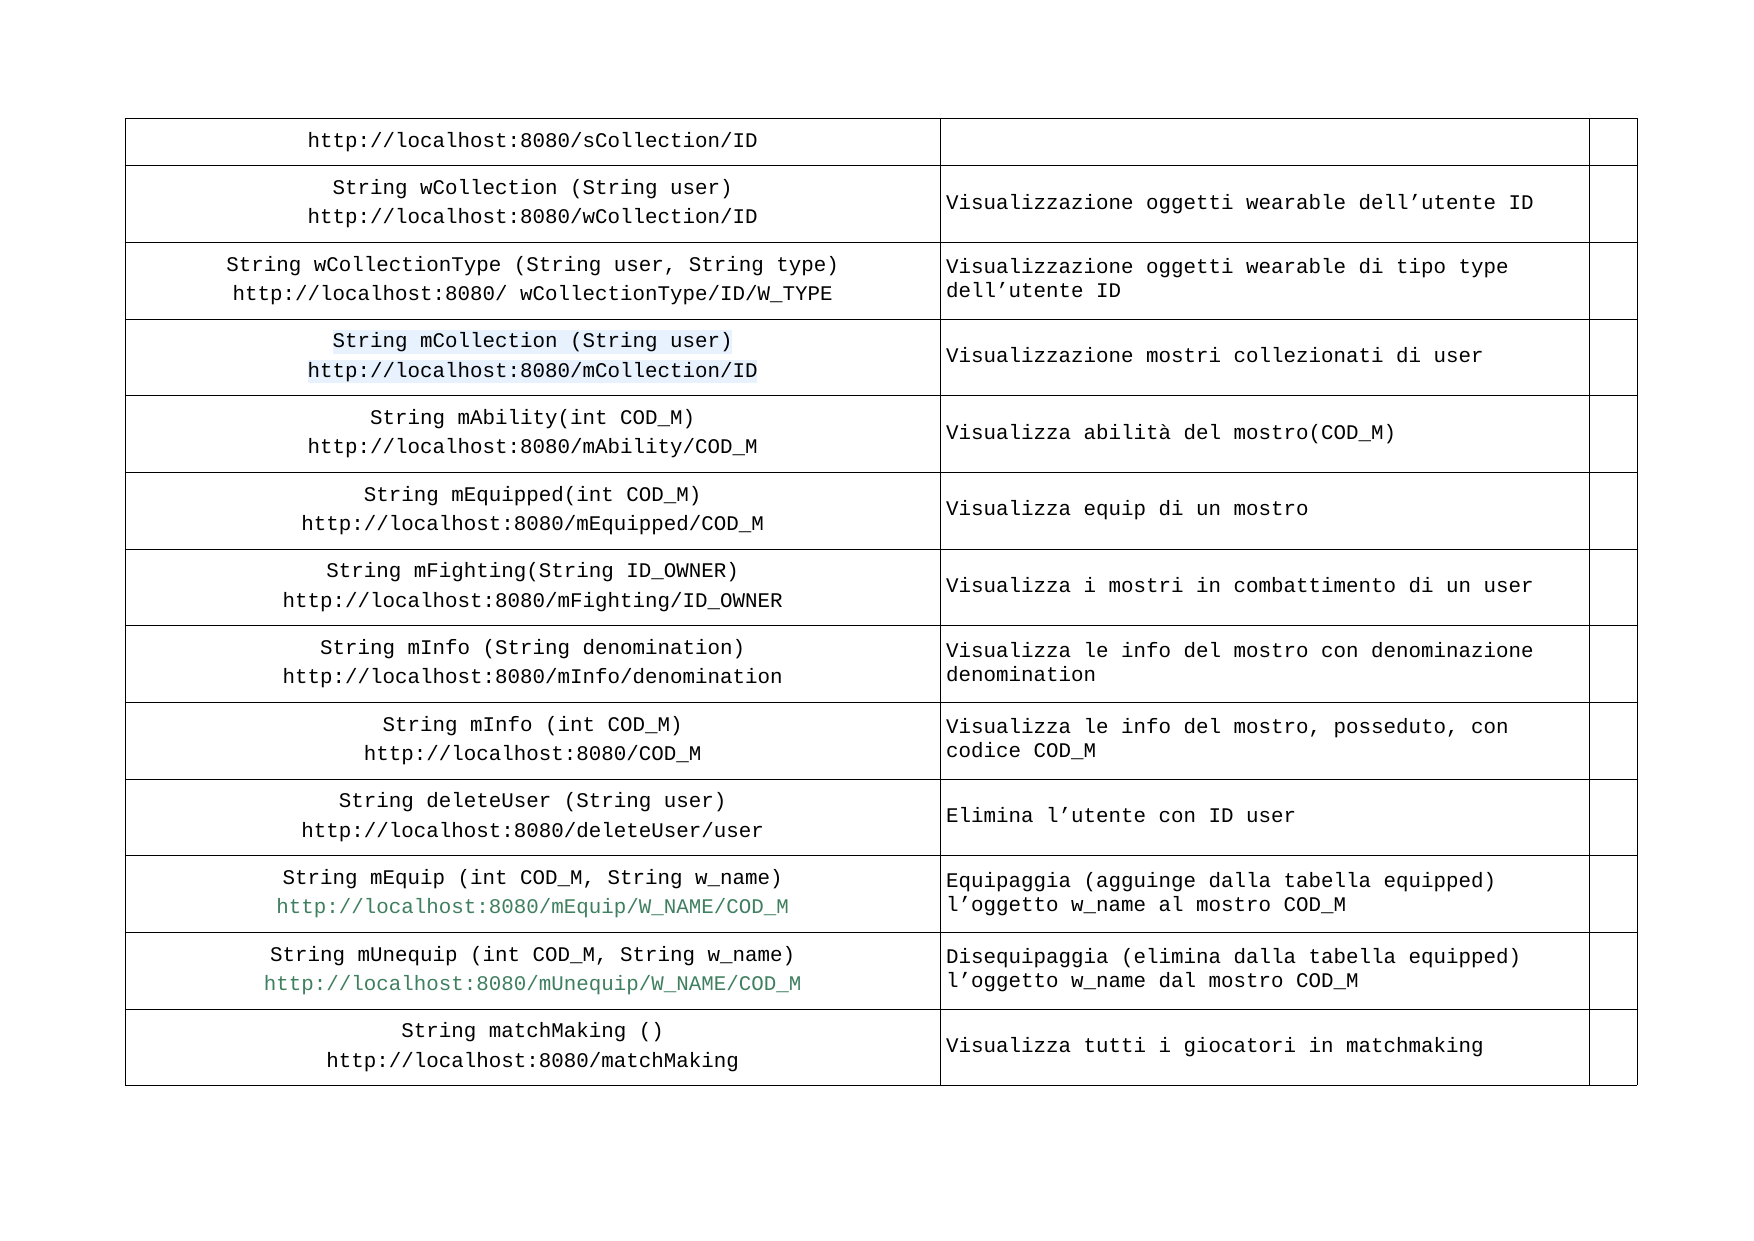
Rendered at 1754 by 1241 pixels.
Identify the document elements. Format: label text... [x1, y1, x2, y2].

table_cell String mInfo (String denomination) http://localhost:8080/mInfo/denomination [126, 626, 940, 702]
table_cell Visualizza le info del mostro, posseduto, con codice COD_M [941, 703, 1589, 778]
table_cell [1590, 396, 1637, 472]
table_cell Visualizza le info del mostro con denominazione denomination [941, 626, 1589, 702]
table_cell [941, 119, 1589, 165]
table_cell Visualizzazione oggetti wearable di tipo type dell’utente ID [941, 243, 1589, 318]
table_cell String deleteUser (String user) http://localhost:8080/deleteUser/user [126, 780, 940, 855]
table_cell Visualizzazione oggetti wearable dell’utente ID [941, 166, 1589, 242]
table_cell Visualizza i mostri in combattimento di un user [941, 550, 1589, 625]
table_cell [1590, 550, 1637, 625]
table_cell [1590, 243, 1637, 318]
table_cell Disequipaggia (elimina dalla tabella equipped) l’oggetto w_name dal mostro COD_M [941, 933, 1589, 1008]
table_cell [1590, 780, 1637, 855]
table_cell String mUnequip (int COD_M, String w_name) http://localhost:8080/mUnequip/W_NAME/COD_M [126, 933, 940, 1008]
table_cell Visualizza tutti i giocatori in matchmaking [941, 1010, 1589, 1085]
table_cell [1590, 933, 1637, 1008]
table_cell [1590, 1010, 1637, 1085]
table_cell String mFighting(String ID_OWNER) http://localhost:8080/mFighting/ID_OWNER [126, 550, 940, 625]
table_cell [1590, 703, 1637, 778]
table_cell Visualizzazione mostri collezionati di user [941, 320, 1589, 395]
table_cell [1590, 626, 1637, 702]
table_cell http://localhost:8080/sCollection/ID [126, 119, 940, 165]
table_cell String mCollection (String user) http://localhost:8080/mCollection/ID [126, 320, 940, 395]
table_cell Elimina l’utente con ID user [941, 780, 1589, 855]
table_cell Visualizza equip di un mostro [941, 473, 1589, 548]
table_cell [1590, 119, 1637, 165]
table_cell String wCollection (String user) http://localhost:8080/wCollection/ID [126, 166, 940, 242]
table_cell Equipaggia (agguinge dalla tabella equipped) l’oggetto w_name al mostro COD_M [941, 856, 1589, 932]
table_cell String mInfo (int COD_M) http://localhost:8080/COD_M [126, 703, 940, 778]
table_cell String mEquipped(int COD_M) http://localhost:8080/mEquipped/COD_M [126, 473, 940, 548]
table_cell [1590, 166, 1637, 242]
table_cell [1590, 473, 1637, 548]
table_cell String matchMaking () http://localhost:8080/matchMaking [126, 1010, 940, 1085]
table_cell [1590, 856, 1637, 932]
table_cell String mAbility(int COD_M) http://localhost:8080/mAbility/COD_M [126, 396, 940, 472]
table_cell [1590, 320, 1637, 395]
table_cell String mEquip (int COD_M, String w_name) http://localhost:8080/mEquip/W_NAME/COD_M [126, 856, 940, 932]
table_cell String wCollectionType (String user, String type) http://localhost:8080/ wCollectionType/ID/W_TYPE [126, 243, 940, 318]
table_cell Visualizza abilità del mostro(COD_M) [941, 396, 1589, 472]
